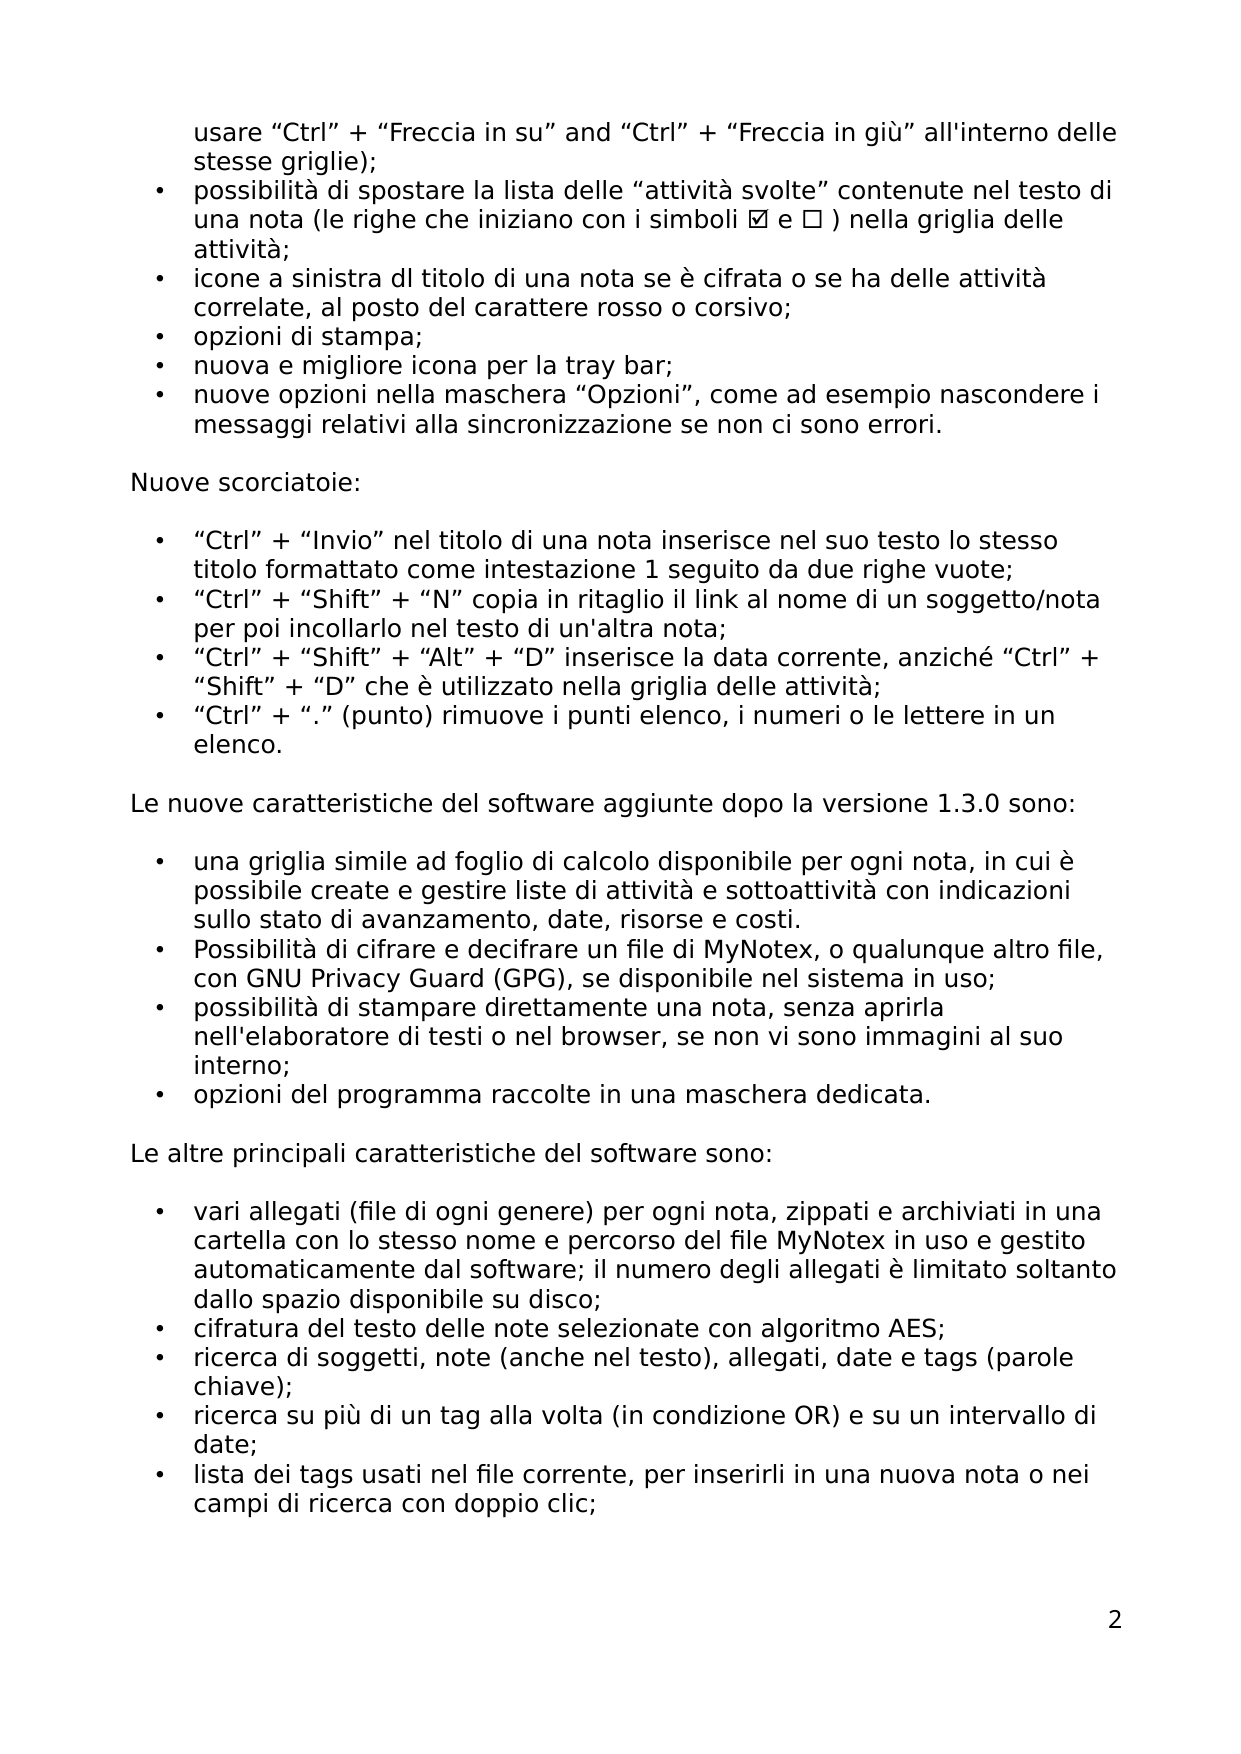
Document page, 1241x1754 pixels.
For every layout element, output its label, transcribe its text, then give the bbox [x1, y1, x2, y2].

text Nuove scorciatoie: [118, 468, 1122, 497]
list cifratura del testo delle note selezionate con algoritmo AES; [156, 1314, 1122, 1343]
list possibilità di spostare la lista delle “attività svolte” contenute nel testo di una nota (le righe che iniziano con i simboli  e  ) nella griglia delle attività; [156, 176, 1122, 264]
text Le nuove caratteristiche del software aggiunte dopo la versione 1.3.0 sono: [118, 789, 1122, 818]
list “Ctrl” + “Shift” + “N” copia in ritaglio il link al nome di un soggetto/nota per poi incollarlo nel testo di un'altra nota; [156, 585, 1122, 643]
list opzioni del programma raccolte in una maschera dedicata. [156, 1081, 1122, 1110]
text Le altre principali caratteristiche del software sono: [118, 1139, 1122, 1168]
list usare “Ctrl” + “Freccia in su” and “Ctrl” + “Freccia in giù” all'interno delle stesse griglie); [156, 118, 1122, 176]
list una griglia simile ad foglio di calcolo disponibile per ogni nota, in cui è possibile create e gestire liste di attività e sottoattività con indicazioni sullo stato di avanzamento, date, risorse e costi. [156, 847, 1122, 935]
list opzioni di stampa; [156, 322, 1122, 351]
list ricerca su più di un tag alla volta (in condizione OR) e su un intervallo di date; [156, 1401, 1122, 1460]
list “Ctrl” + “.” (punto) rimuove i punti elenco, i numeri o le lettere in un elenco. [156, 701, 1122, 760]
list vari allegati (file di ogni genere) per ogni nota, zippati e archiviati in una cartella con lo stesso nome e percorso del file MyNotex in uso e gestito automaticamente dal software; il numero degli allegati è limitato soltanto dallo spazio disponibile su disco; [156, 1197, 1122, 1314]
list nuove opzioni nella maschera “Opzioni”, come ad esempio nascondere i messaggi relativi alla sincronizzazione se non ci sono errori. [156, 381, 1122, 439]
list Possibilità di cifrare e decifrare un file di MyNotex, o qualunque altro file, con GNU Privacy Guard (GPG), se disponibile nel sistema in uso; [156, 935, 1122, 993]
list icone a sinistra dl titolo di una nota se è cifrata o se ha delle attività correlate, al posto del carattere rosso o corsivo; [156, 264, 1122, 322]
list “Ctrl” + “Shift” + “Alt” + “D” inserisce la data corrente, anziché “Ctrl” + “Shift” + “D” che è utilizzato nella griglia delle attività; [156, 643, 1122, 701]
list possibilità di stampare direttamente una nota, senza aprirla nell'elaboratore di testi o nel browser, se non vi sono immagini al suo interno; [156, 993, 1122, 1081]
list “Ctrl” + “Invio” nel titolo di una nota inserisce nel suo testo lo stesso titolo formattato come intestazione 1 seguito da due righe vuote; [156, 526, 1122, 585]
list lista dei tags usati nel file corrente, per inserirli in una nuova nota o nei campi di ricerca con doppio clic; [156, 1460, 1122, 1518]
list ricerca di soggetti, note (anche nel testo), allegati, date e tags (parole chiave); [156, 1343, 1122, 1401]
list nuova e migliore icona per la tray bar; [156, 351, 1122, 381]
